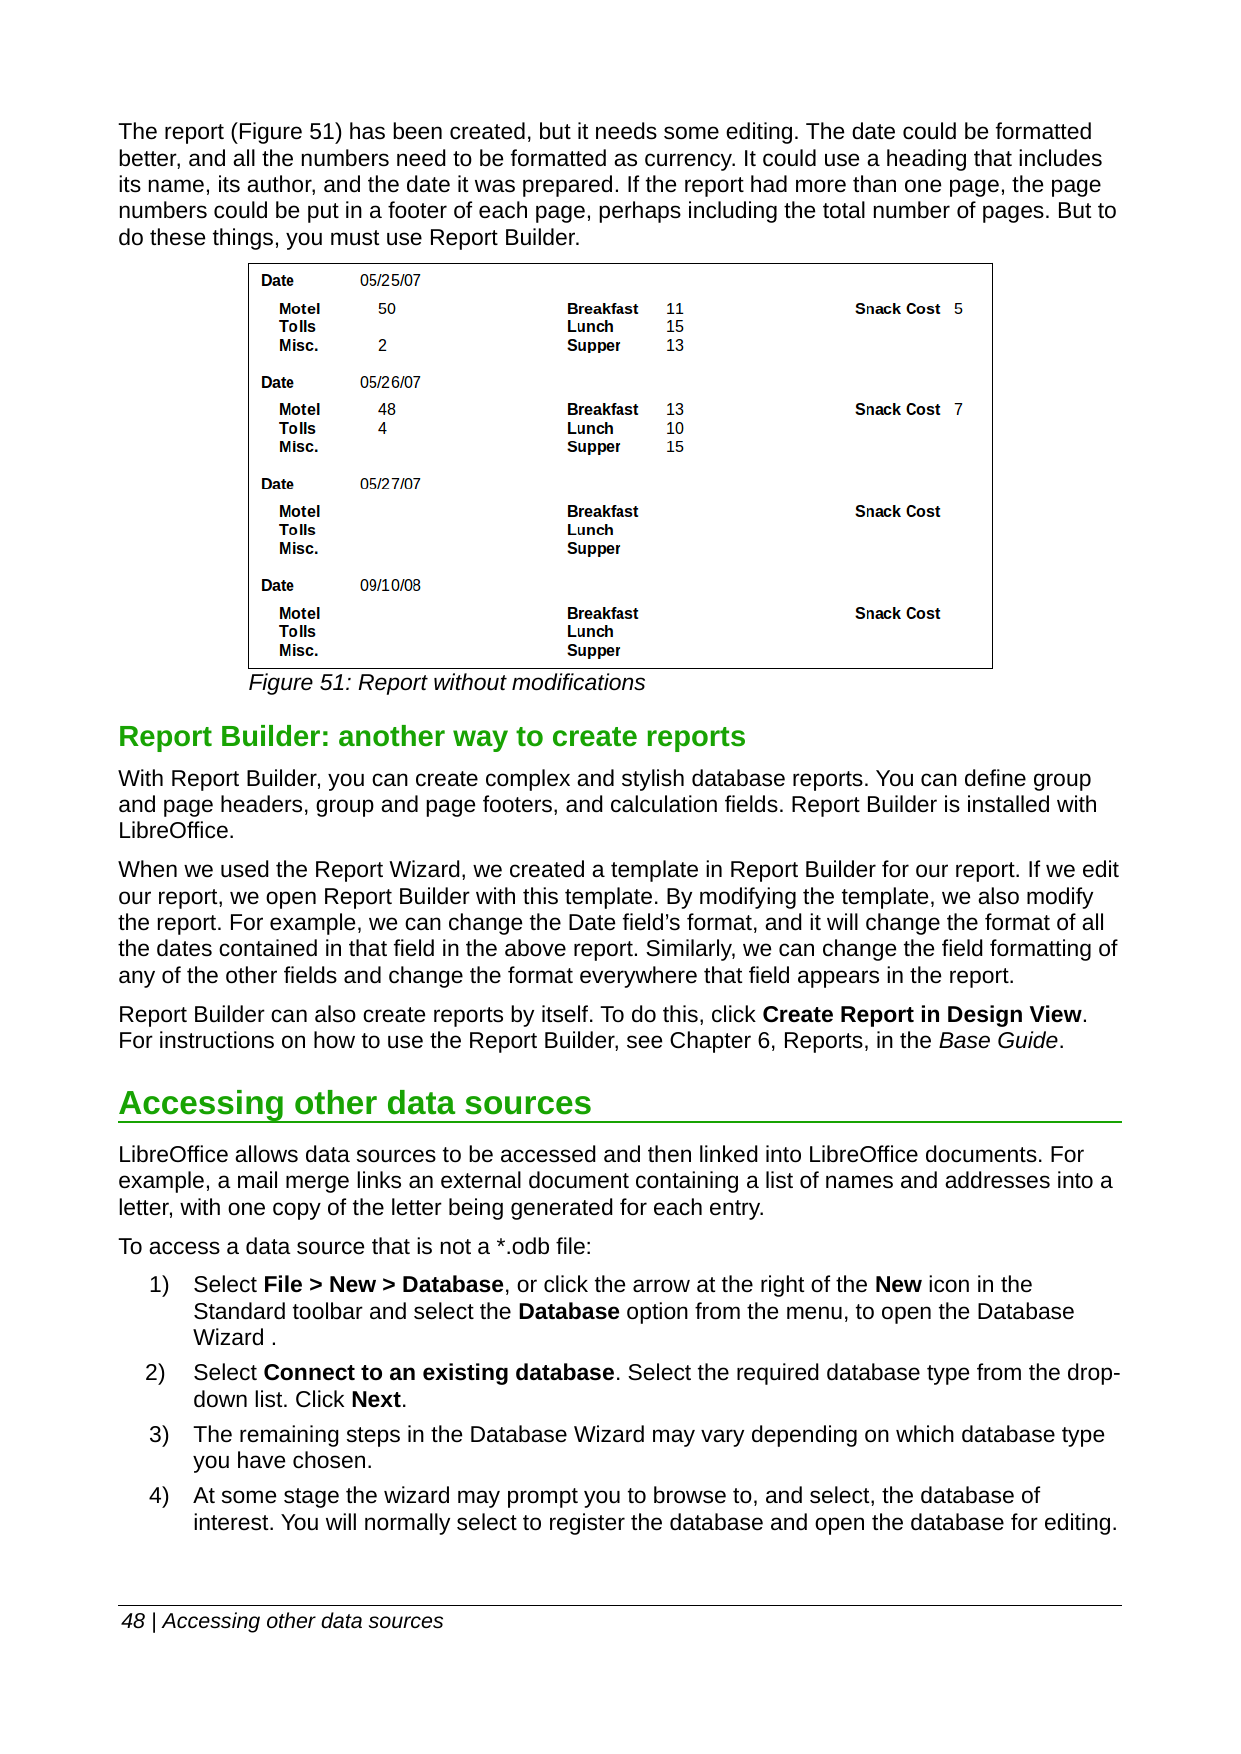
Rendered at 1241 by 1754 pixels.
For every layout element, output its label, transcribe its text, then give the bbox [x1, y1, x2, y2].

text With Report Builder, you can create complex and stylish database reports. You can define group and page headers, group and page footers, and calculation fields. Report Builder is installed with LibreOffice. [118, 765, 1122, 844]
subtitle Accessing other data sources [118, 1083, 1122, 1121]
picture [249, 264, 992, 668]
subtitle Report Builder: another way to create reports [118, 719, 1122, 753]
list The remaining steps in the Database Wizard may vary depending on which database type you have chosen. [169, 1421, 1122, 1474]
list At some stage the wizard may prompt you to browse to, and select, the database of interest. You will normally select to register the database and open the database for editing. [169, 1482, 1122, 1535]
text LibreOffice allows data sources to be accessed and then linked into LibreOffice documents. For example, a mail merge links an external document containing a list of names and addresses into a letter, with one copy of the letter being generated for each entry. [118, 1141, 1122, 1220]
list To access a data source that is not a *.odb file: [118, 1233, 1122, 1259]
text When we used the Report Wizard, we created a template in Report Builder for our report. If we edit our report, we open Report Builder with this template. By modifying the template, we also modify the report. For example, we can change the Date field’s format, and it will change the format of all the dates contained in that field in the above report. Similarly, we can change the field formatting of any of the other fields and change the format everywhere that field appears in the report. [118, 856, 1122, 988]
text Report Builder can also create reports by itself. To do this, click Create Report in Design View. For instructions on how to use the Report Builder, see Chapter 6, Reports, in the Base Guide. [118, 1001, 1122, 1053]
text Figure 51: Report without modifications [248, 669, 992, 695]
list Select Connect to an existing database. Select the required database type from the drop-down list. Click Next. [165, 1359, 1122, 1412]
list Select File > New > Database, or click the arrow at the right of the New icon in the Standard toolbar and select the Database option from the menu, to open the Database Wizard . [169, 1271, 1122, 1351]
text The report (Figure 51) has been created, but it needs some editing. The date could be formatted better, and all the numbers need to be formatted as currency. It could use a heading that includes its name, its author, and the date it was prepared. If the report had more than one page, the page numbers could be put in a footer of each page, perhaps including the total number of pages. But to do these things, you must use Report Builder. [118, 118, 1122, 250]
